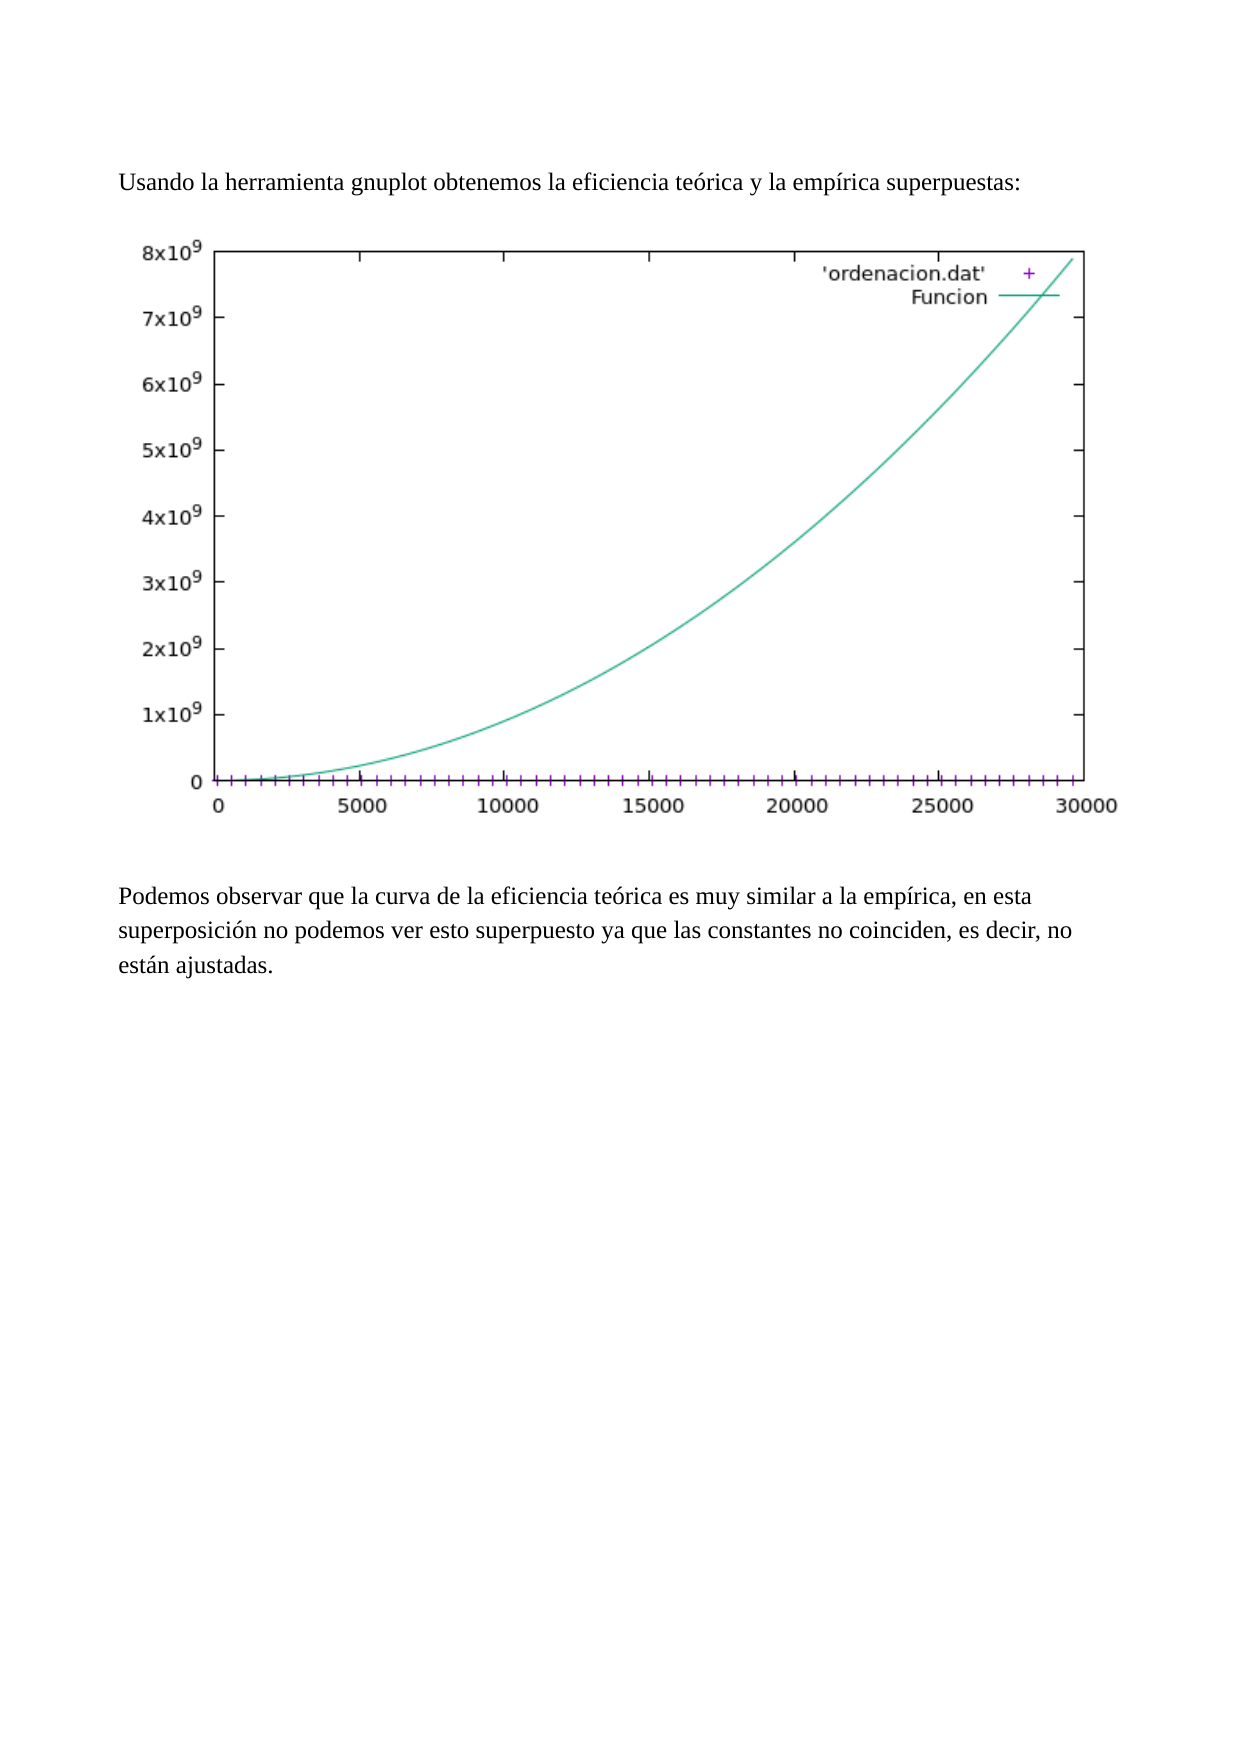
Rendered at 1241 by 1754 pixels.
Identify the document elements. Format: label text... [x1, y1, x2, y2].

text Podemos observar que la curva de la eficiencia teórica es muy similar a la empírica, en esta superposición no podemos ver esto superpuesto ya que las constantes no coinciden, es decir, no están ajustadas. [118, 881, 1122, 979]
text Usando la herramienta gnuplot obtenemos la eficiencia teórica y la empírica superpuestas: [118, 167, 1122, 196]
picture [120, 226, 1121, 827]
